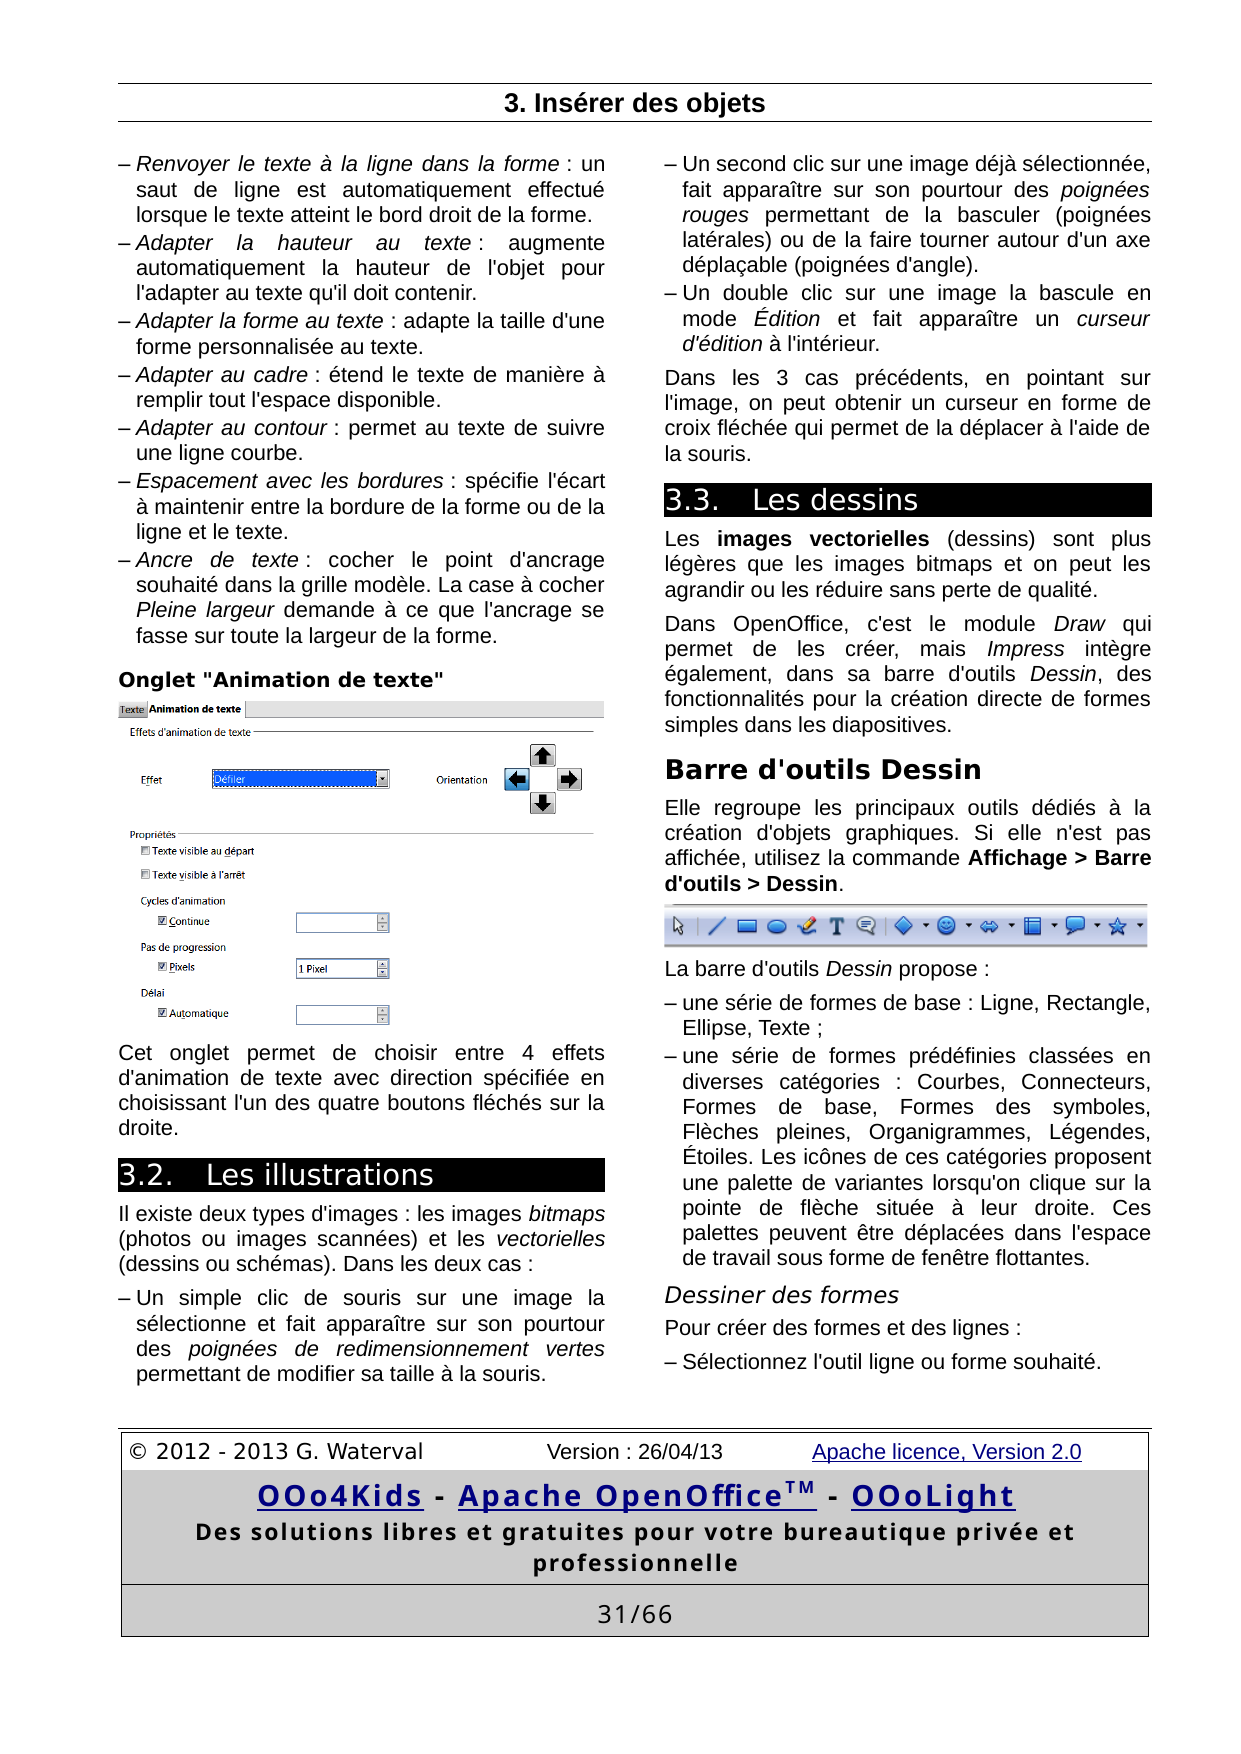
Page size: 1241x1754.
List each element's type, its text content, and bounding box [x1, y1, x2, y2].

list Adapter au cadre : étend le texte de manière à remplir tout l'espace disponible. [118, 362, 605, 412]
subtitle Barre d'outils Dessin [664, 754, 1152, 786]
subtitle Les dessins [664, 483, 1152, 517]
list Ancre de texte : cocher le point d'ancrage souhaité dans la grille modèle. La case à cocher Pleine largeur demande à ce que l'ancrage se fasse sur toute la largeur de la forme. [118, 547, 605, 648]
subtitle Onglet "Animation de texte" [118, 668, 605, 692]
list Un second clic sur une image déjà sélectionnée, fait apparaître sur son pourtour des poignées rouges permettant de la basculer (poignées latérales) ou de la faire tourner autour d'un axe déplaçable (poignées d'angle). [664, 151, 1152, 277]
list une série de formes de base : Ligne, Rectangle, Ellipse, Texte ; [664, 990, 1152, 1041]
list Sélectionnez l'outil ligne ou forme souhaité. [664, 1349, 1152, 1374]
list Un simple clic de souris sur une image la sélectionne et fait apparaître sur son pourtour des poignées de redimensionnement vertes permettant de modifier sa taille à la souris. [118, 1285, 605, 1386]
list Un double clic sur une image la bascule en mode Édition et fait apparaître un curseur d'édition à l'intérieur. [664, 280, 1152, 356]
subtitle Dessiner des formes [664, 1282, 1152, 1309]
list une série de formes prédéfinies classées en diverses catégories : Courbes, Connecteurs, Formes de base, Formes des symboles, Flèches pleines, Organigrammes, Légendes, Étoiles. Les icônes de ces catégories proposent une palette de variantes lorsqu'on clique sur la pointe de flèche située à leur droite. Ces palettes peuvent être déplacées dans l'espace de travail sous forme de fenêtre flottantes. [664, 1043, 1152, 1270]
text La barre d'outils Dessin propose : [664, 956, 1152, 981]
list Adapter la forme au texte : adapte la taille d'une forme personnalisée au texte. [118, 308, 605, 359]
subtitle Les illustrations [118, 1158, 605, 1192]
list Renvoyer le texte à la ligne dans la forme : un saut de ligne est automatiquement effectué lorsque le texte atteint le bord droit de la forme. [118, 151, 605, 227]
list Espacement avec les bordures : spécifie l'écart à maintenir entre la bordure de la forme ou de la ligne et le texte. [118, 468, 605, 544]
text Cet onglet permet de choisir entre 4 effets d'animation de texte avec direction spécifiée en choisissant l'un des quatre boutons fléchés sur la droite. [118, 1039, 605, 1140]
text Il existe deux types d'images : les images bitmaps (photos ou images scannées) et les vectorielles (dessins ou schémas). Dans les deux cas : [118, 1201, 605, 1276]
list Adapter la hauteur au texte : augmente automatiquement la hauteur de l'objet pour l'adapter au texte qu'il doit contenir. [118, 230, 605, 306]
text Les images vectorielles (dessins) sont plus légères que les images bitmaps et on peut les agrandir ou les réduire sans perte de qualité. [664, 526, 1152, 602]
text Dans OpenOffice, c'est le module Draw qui permet de les créer, mais Impress intègre également, dans sa barre d'outils Dessin, des fonctionnalités pour la création directe de formes simples dans les diapositives. [664, 611, 1152, 737]
list Adapter au contour : permet au texte de suivre une ligne courbe. [118, 415, 605, 466]
text Pour créer des formes et des lignes : [664, 1315, 1152, 1340]
text Elle regroupe les principaux outils dédiés à la création d'objets graphiques. Si elle n'est pas affichée, utilisez la commande Affichage > Barre d'outils > Dessin. [664, 795, 1152, 896]
list Dans les 3 cas précédents, en pointant sur l'image, on peut obtenir un curseur en forme de croix fléchée qui permet de la déplacer à l'aide de la souris. [664, 365, 1152, 466]
